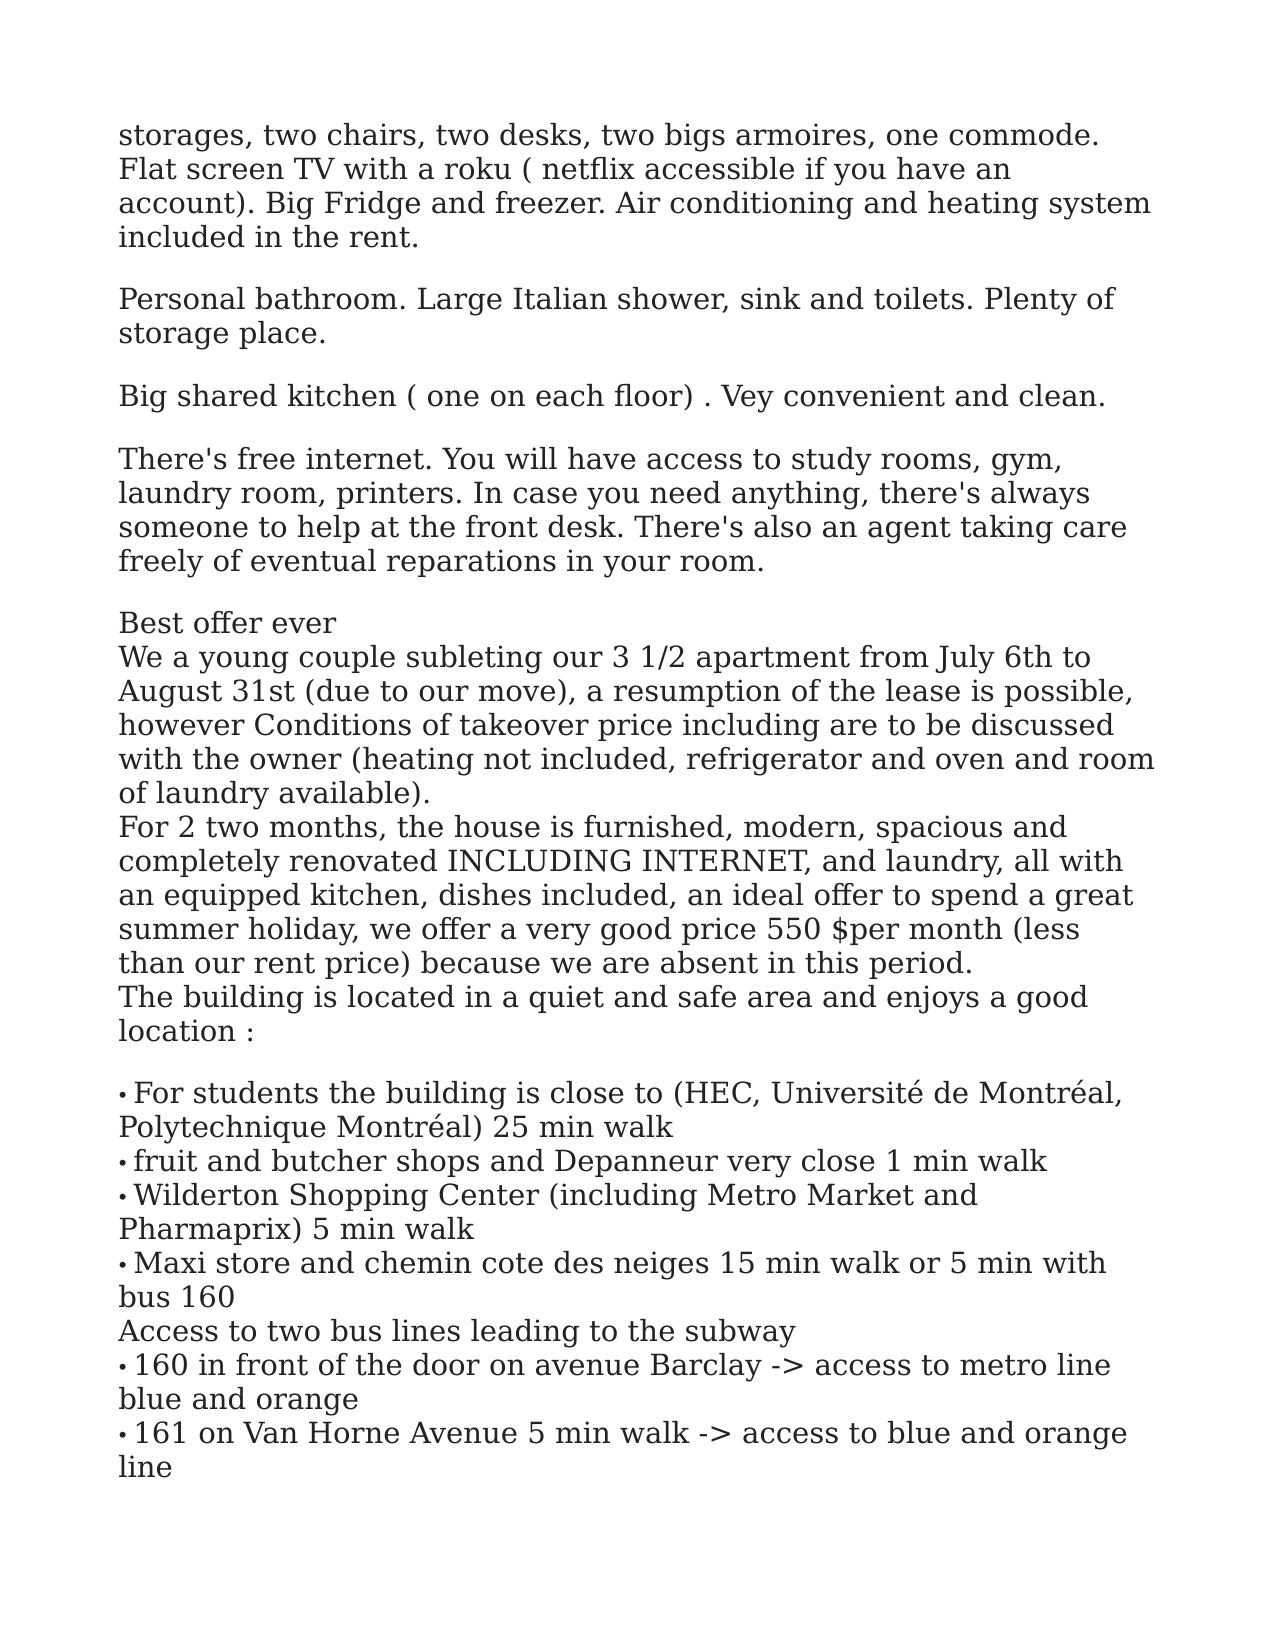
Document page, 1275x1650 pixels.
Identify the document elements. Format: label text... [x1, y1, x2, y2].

text storages, two chairs, two desks, two bigs armoires, one commode. Flat screen TV with a roku ( netflix accessible if you have an account). Big Fridge and freezer. Air conditioning and heating system included in the rent. Personal bathroom. Large Italian shower, sink and toilets. Plenty of storage place. Big shared kitchen ( one on each floor) . Vey convenient and clean. There's free internet. You will have access to study rooms, gym, laundry room, printers. In case you need anything, there's always someone to help at the front desk. There's also an agent taking care freely of eventual reparations in your room. [118, 118, 1157, 578]
text Best offer ever We a young couple subleting our 3 1/2 apartment from July 6th to August 31st (due to our move), a resumption of the lease is possible, however Conditions of takeover price including are to be discussed with the owner (heating not included, refrigerator and oven and room of laundry available). For 2 two months, the house is furnished, modern, spacious and completely renovated INCLUDING INTERNET, and laundry, all with an equipped kitchen, dishes included, an ideal offer to spend a great summer holiday, we offer a very good price 550 $per month (less than our rent price) because we are absent in this period. The building is located in a quiet and safe area and enjoys a good location : • For students the building is close to (HEC, Université de Montréal, Polytechnique Montréal) 25 min walk • fruit and butcher shops and Depanneur very close 1 min walk • Wilderton Shopping Center (including Metro Market and Pharmaprix) 5 min walk • Maxi store and chemin cote des neiges 15 min walk or 5 min with bus 160 Access to two bus lines leading to the subway • 160 in front of the door on avenue Barclay -> access to metro line blue and orange • 161 on Van Horne Avenue 5 min walk -> access to blue and orange line [118, 607, 1157, 1484]
